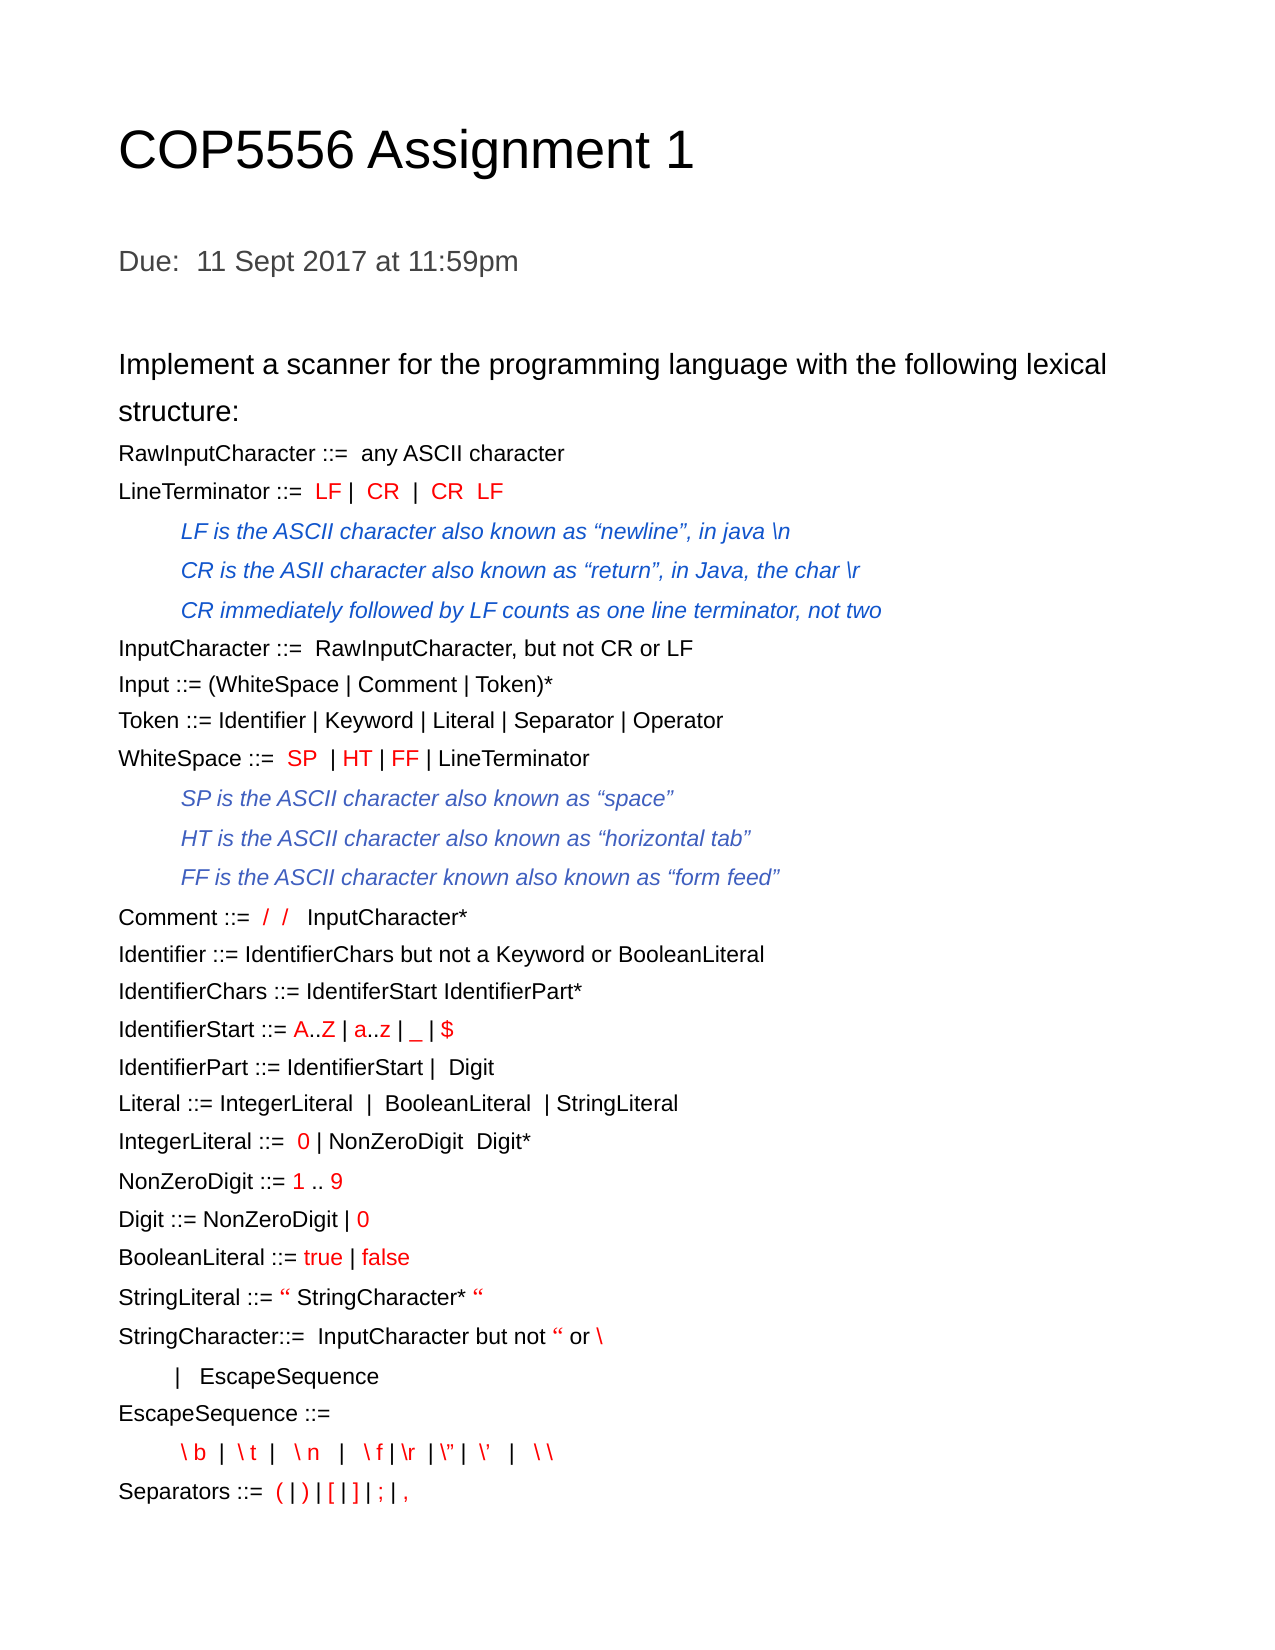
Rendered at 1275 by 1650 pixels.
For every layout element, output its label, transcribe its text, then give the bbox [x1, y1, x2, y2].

subtitle Due: 11 Sept 2017 at 11:59pm [118, 244, 1157, 277]
text InputCharacter ::= RawInputCharacter, but not CR or LF [118, 634, 1157, 661]
text CR is the ASII character also known as “return”, in Java, the char \r [118, 555, 1157, 584]
text LF is the ASCII character also known as “newline”, in java \n [118, 516, 1157, 544]
text Literal ::= IntegerLiteral | BooleanLiteral | StringLiteral [118, 1090, 1157, 1116]
text Digit ::= NonZeroDigit | 0 [118, 1206, 1157, 1232]
text EscapeSequence ::= [118, 1400, 1157, 1427]
text IdentifierPart ::= IdentifierStart | Digit [118, 1054, 1157, 1080]
text WhiteSpace ::= SP | HT | FF | LineTerminator [118, 743, 1157, 772]
text Implement a scanner for the programming language with the following lexical structure: [118, 347, 1157, 427]
text StringLiteral ::= “ StringCharacter* “ [118, 1282, 1157, 1310]
text RawInputCharacter ::= any ASCII character [118, 440, 1157, 466]
text SP is the ASCII character also known as “space” [118, 783, 1157, 812]
text IntegerLiteral ::= 0 | NonZeroDigit Digit* [118, 1126, 1157, 1155]
text COP5556 Assignment 1 [118, 118, 1157, 180]
text Comment ::= / / InputCharacter* [118, 902, 1157, 931]
text IdentifierChars ::= IdentiferStart IdentifierPart* [118, 978, 1157, 1004]
text StringCharacter::= InputCharacter but not “ or \ [118, 1321, 1157, 1350]
text BooleanLiteral ::= true | false [118, 1242, 1157, 1271]
text HT is the ASCII character also known as “horizontal tab” [118, 823, 1157, 851]
text | EscapeSequence [118, 1361, 1157, 1389]
text Token ::= Identifier | Keyword | Literal | Separator | Operator [118, 707, 1157, 733]
text \ b | \ t | \ n | \ f | \r | \” | \’ | \ \ [118, 1437, 1157, 1465]
text Separators ::= ( | ) | [ | ] | ; | , [118, 1476, 1157, 1505]
text LineTerminator ::= LF | CR | CR LF [118, 476, 1157, 505]
text FF is the ASCII character known also known as “form feed” [118, 862, 1157, 891]
text IdentifierStart ::= A..Z | a..z | _ | $ [118, 1014, 1157, 1043]
text NonZeroDigit ::= 1 .. 9 [118, 1166, 1157, 1195]
text Identifier ::= IdentifierChars but not a Keyword or BooleanLiteral [118, 941, 1157, 968]
text CR immediately followed by LF counts as one line terminator, not two [118, 595, 1157, 624]
text Input ::= (WhiteSpace | Comment | Token)* [118, 671, 1157, 697]
